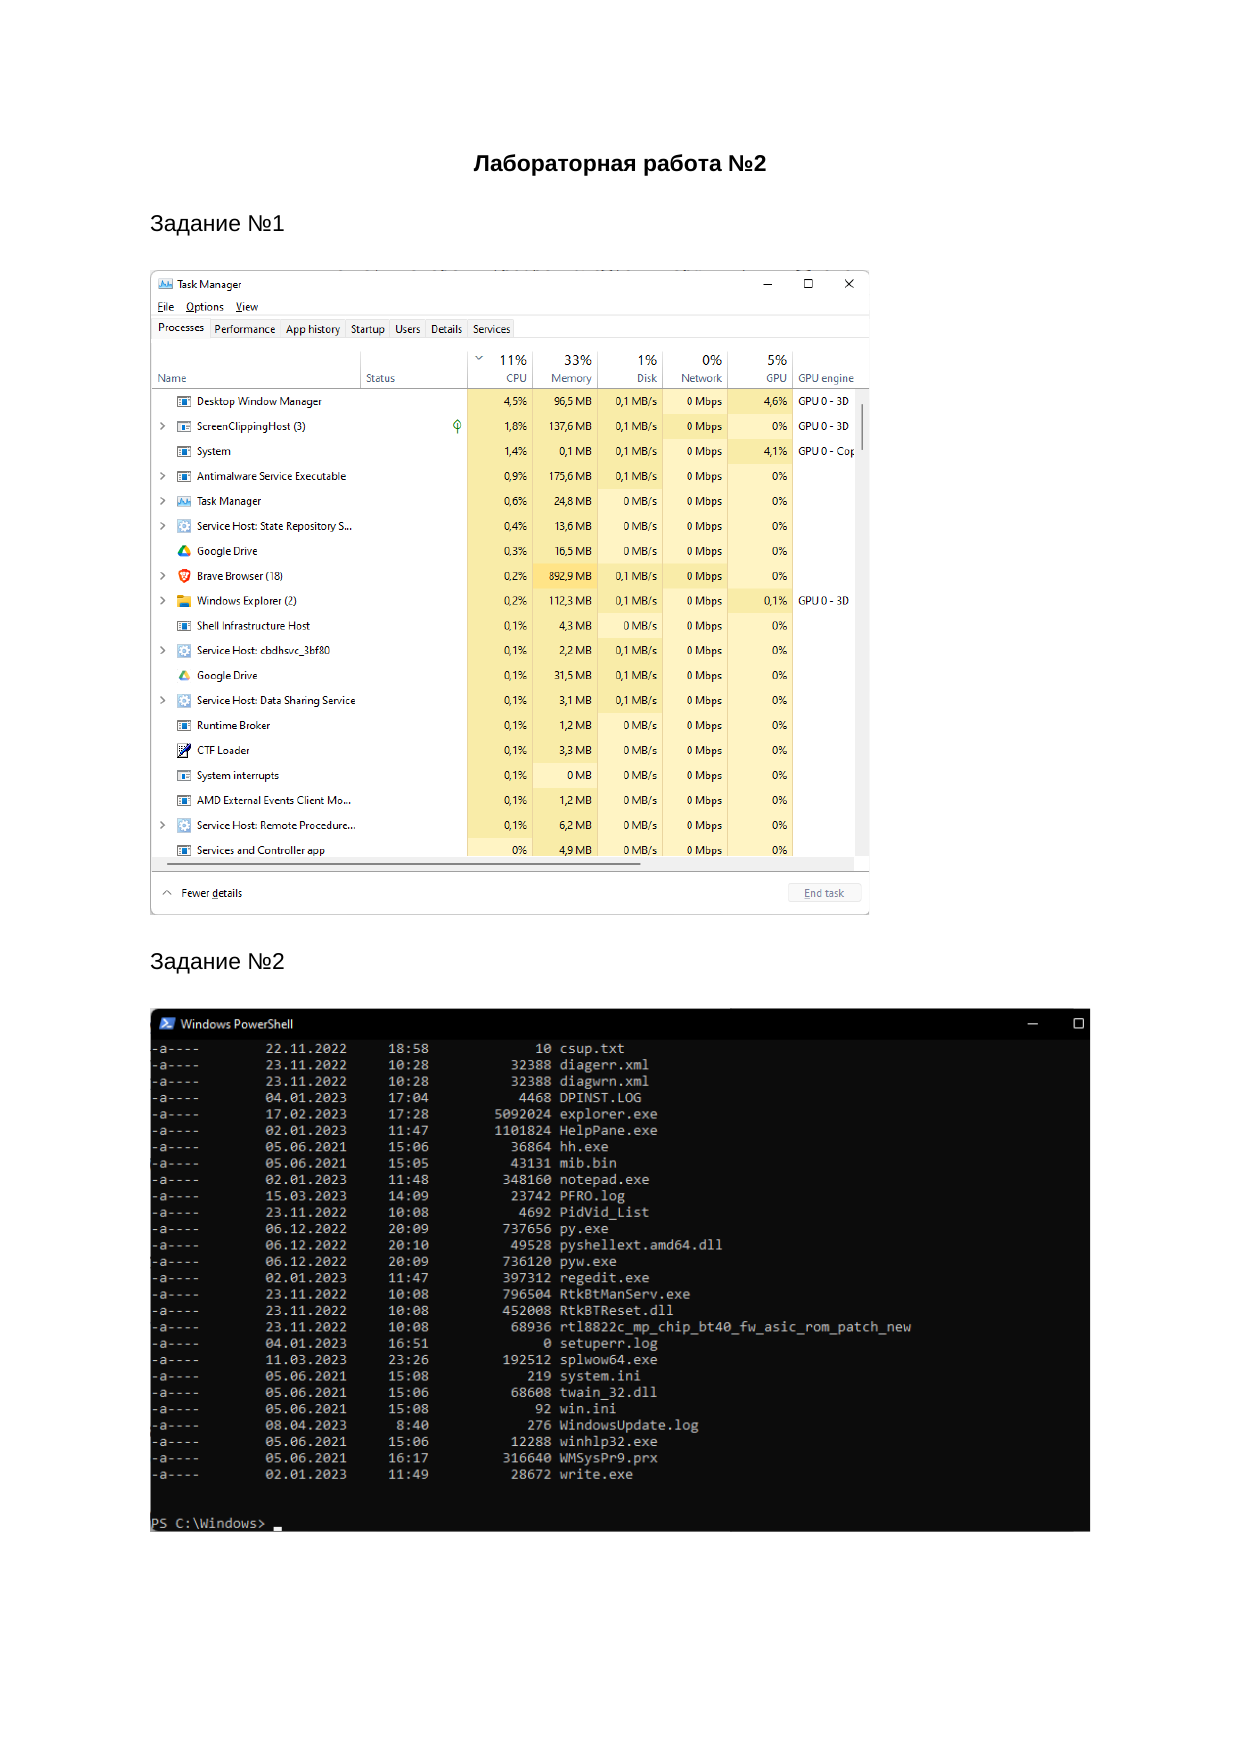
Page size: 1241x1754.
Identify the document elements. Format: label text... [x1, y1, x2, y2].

text Задание №2 [150, 948, 1090, 975]
picture [150, 1008, 1091, 1532]
text Лабораторная работа №2 [150, 150, 1090, 176]
text Задание №1 [150, 210, 1090, 237]
picture [150, 270, 870, 915]
